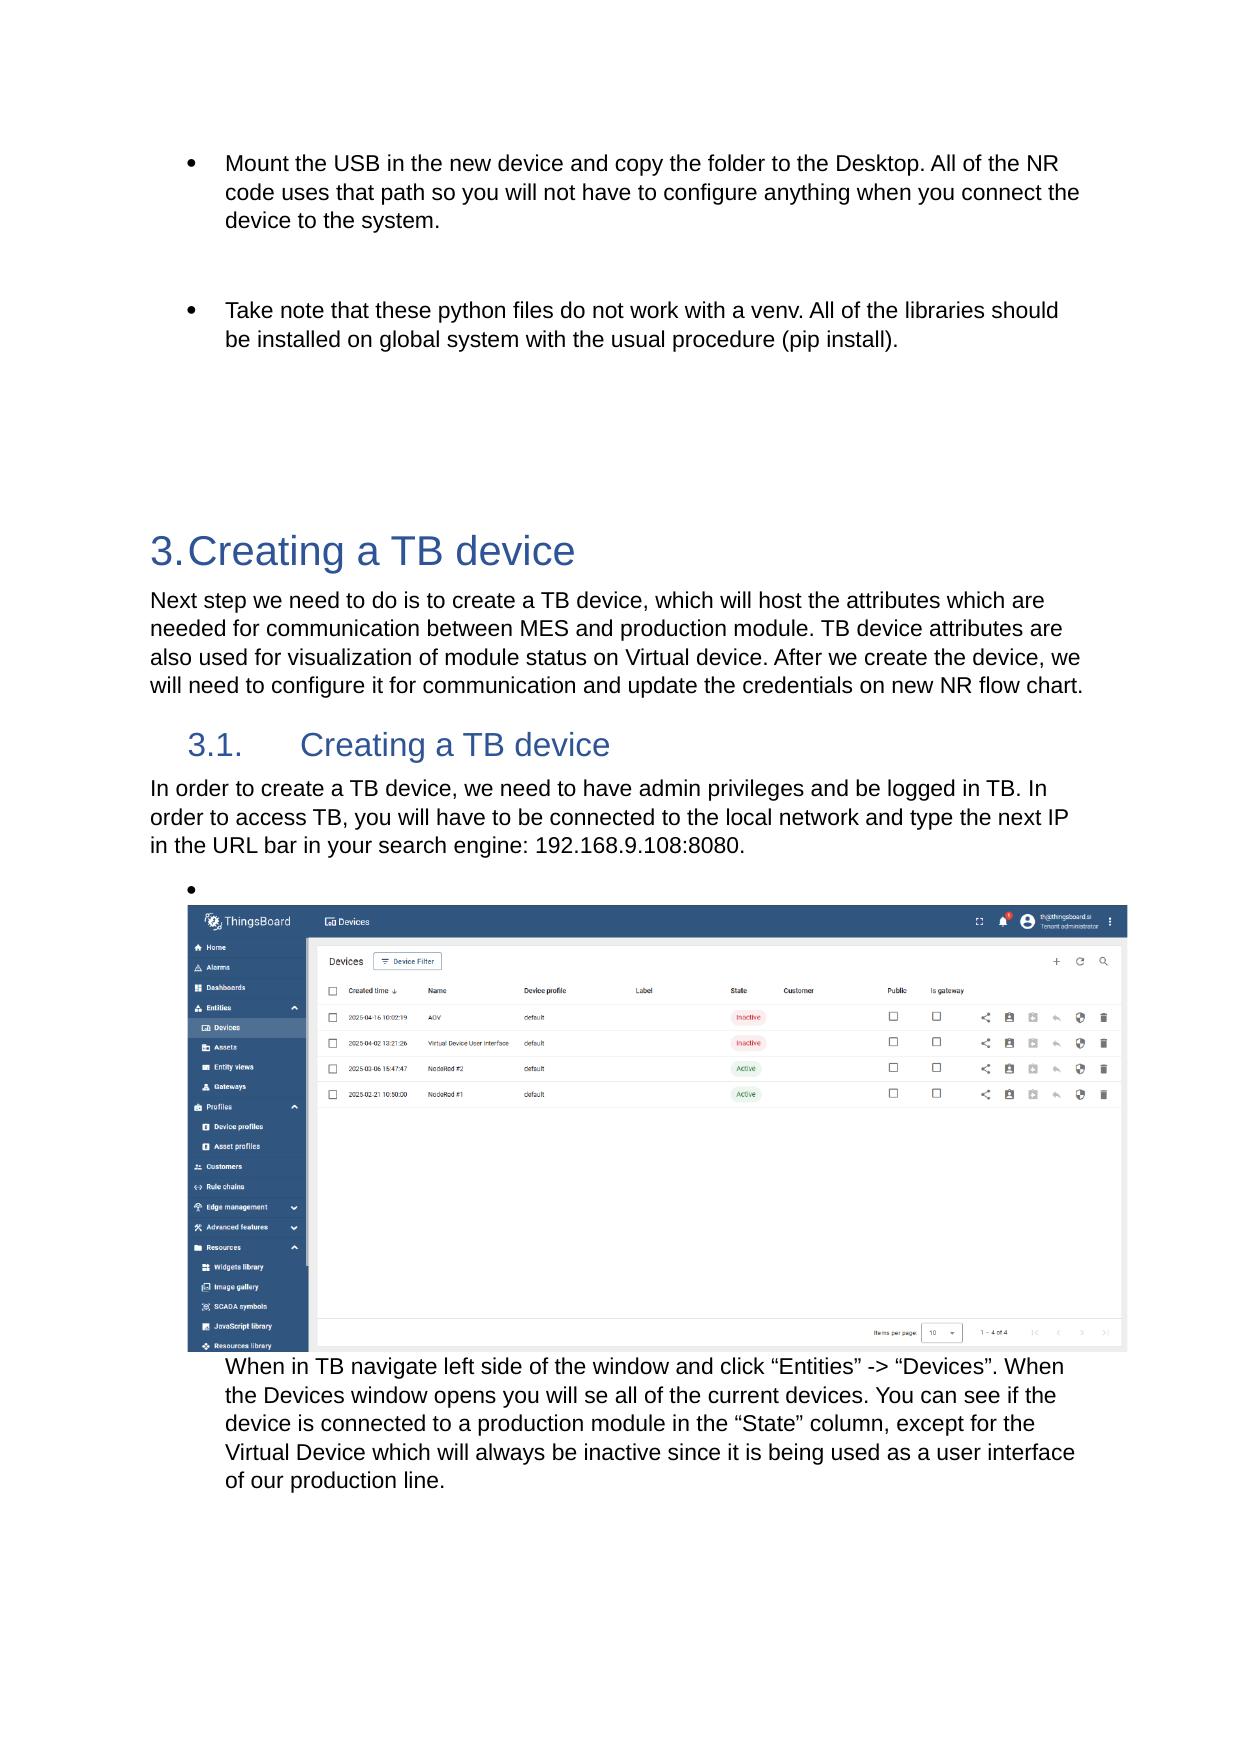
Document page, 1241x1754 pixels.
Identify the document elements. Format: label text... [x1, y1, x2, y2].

list Take note that these python files do not work with a venv. All of the libraries should be installed on global system with the usual procedure (pip install). [187, 297, 1090, 352]
list When in TB navigate left side of the window and click “Entities” -> “Devices”. When the Devices window opens you will se all of the current devices. You can see if the device is connected to a production module in the “State” column, except for the Virtual Device which will always be inactive since it is being used as a user interface of our production line. [187, 877, 1090, 905]
subtitle Creating a TB device [187, 726, 1090, 764]
text In order to create a TB device, we need to have admin privileges and be logged in TB. In order to access TB, you will have to be connected to the local network and type the next IP in the URL bar in your search engine: 192.168.9.108:8080. [150, 775, 1090, 858]
list When in TB navigate left side of the window and click “Entities” -> “Devices”. When the Devices window opens you will se all of the current devices. You can see if the device is connected to a production module in the “State” column, except for the Virtual Device which will always be inactive since it is being used as a user interface of our production line. [187, 1352, 1090, 1493]
subtitle Creating a TB device [150, 527, 1090, 575]
list Mount the USB in the new device and copy the folder to the Desktop. All of the NR code uses that path so you will not have to configure anything when you connect the device to the system. [187, 150, 1090, 233]
text Next step we need to do is to create a TB device, which will host the attributes which are needed for communication between MES and production module. TB device attributes are also used for visualization of module status on Virtual device. After we create the device, we will need to configure it for communication and update the credentials on new NR flow chart. [150, 587, 1090, 698]
picture [187, 905, 1128, 1352]
